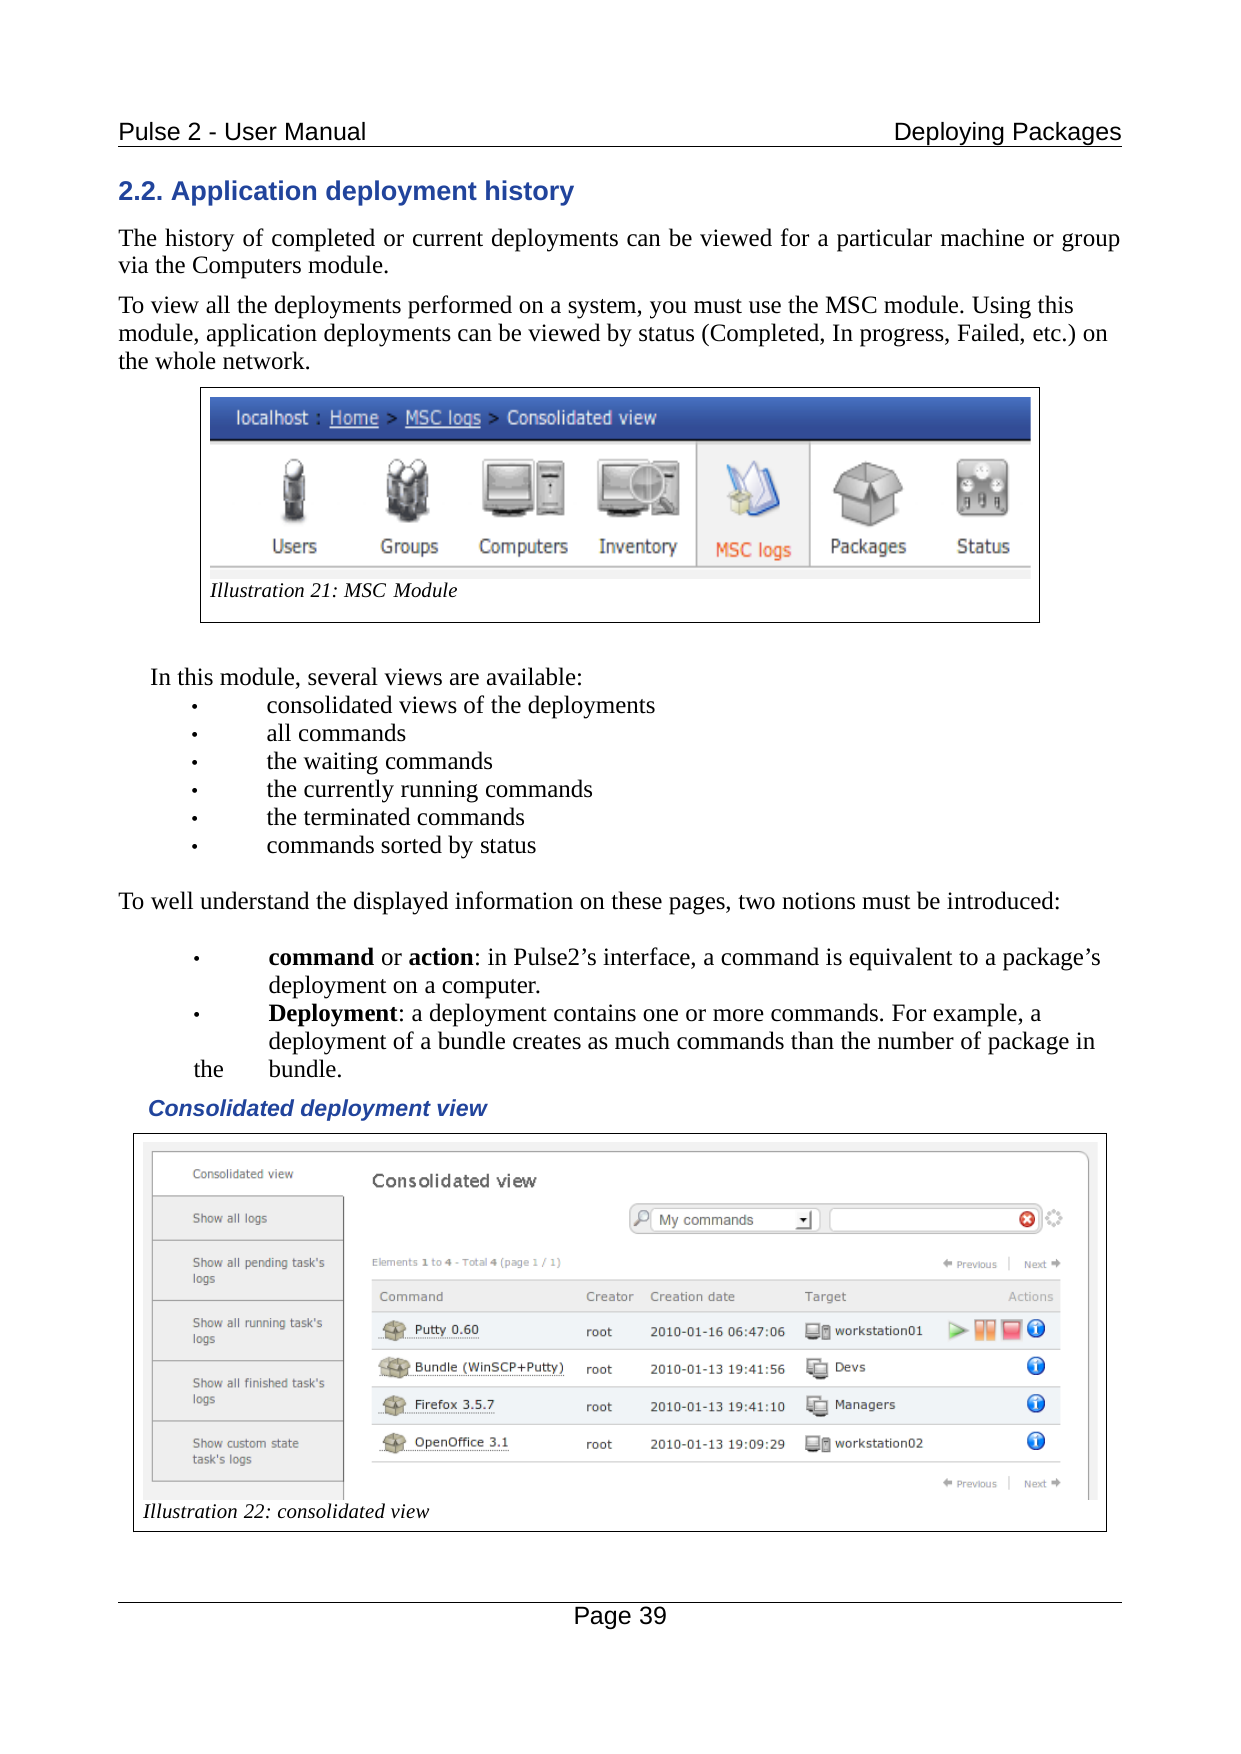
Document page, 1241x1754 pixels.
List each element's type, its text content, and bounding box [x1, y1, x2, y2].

list all commands [152, 719, 1122, 747]
text Illustration 22: consolidated view [143, 1500, 1097, 1522]
list the waiting commands [152, 747, 1122, 775]
text The history of completed or current deployments can be viewed for a particular machine or group via the Computers module. [118, 223, 1122, 279]
picture [143, 1142, 1098, 1500]
subtitle Application deployment history [118, 176, 1122, 206]
subtitle Consolidated deployment view [148, 1095, 1122, 1121]
text Illustration 21: MSC Module [210, 579, 1030, 602]
picture [210, 397, 1031, 579]
text In this module, several views are available: [118, 663, 1122, 691]
list Deployment: a deployment contains one or more commands. For example, a deployment of a bundle creates as much commands than the number of package in the bundle. [148, 999, 1122, 1083]
list the currently running commands [152, 775, 1122, 803]
list command or action: in Pulse2’s interface, a command is equivalent to a package’s deployment on a computer. [148, 943, 1122, 999]
text To view all the deployments performed on a system, you must use the MSC module. Using this module, application deployments can be viewed by status (Completed, In progress, Failed, etc.) on the whole network. [118, 291, 1122, 375]
list commands sorted by status [152, 831, 1122, 859]
list consolidated views of the deployments [152, 691, 1122, 719]
list the terminated commands [152, 803, 1122, 831]
text To well understand the displayed information on these pages, two notions must be introduced: [118, 887, 1122, 915]
